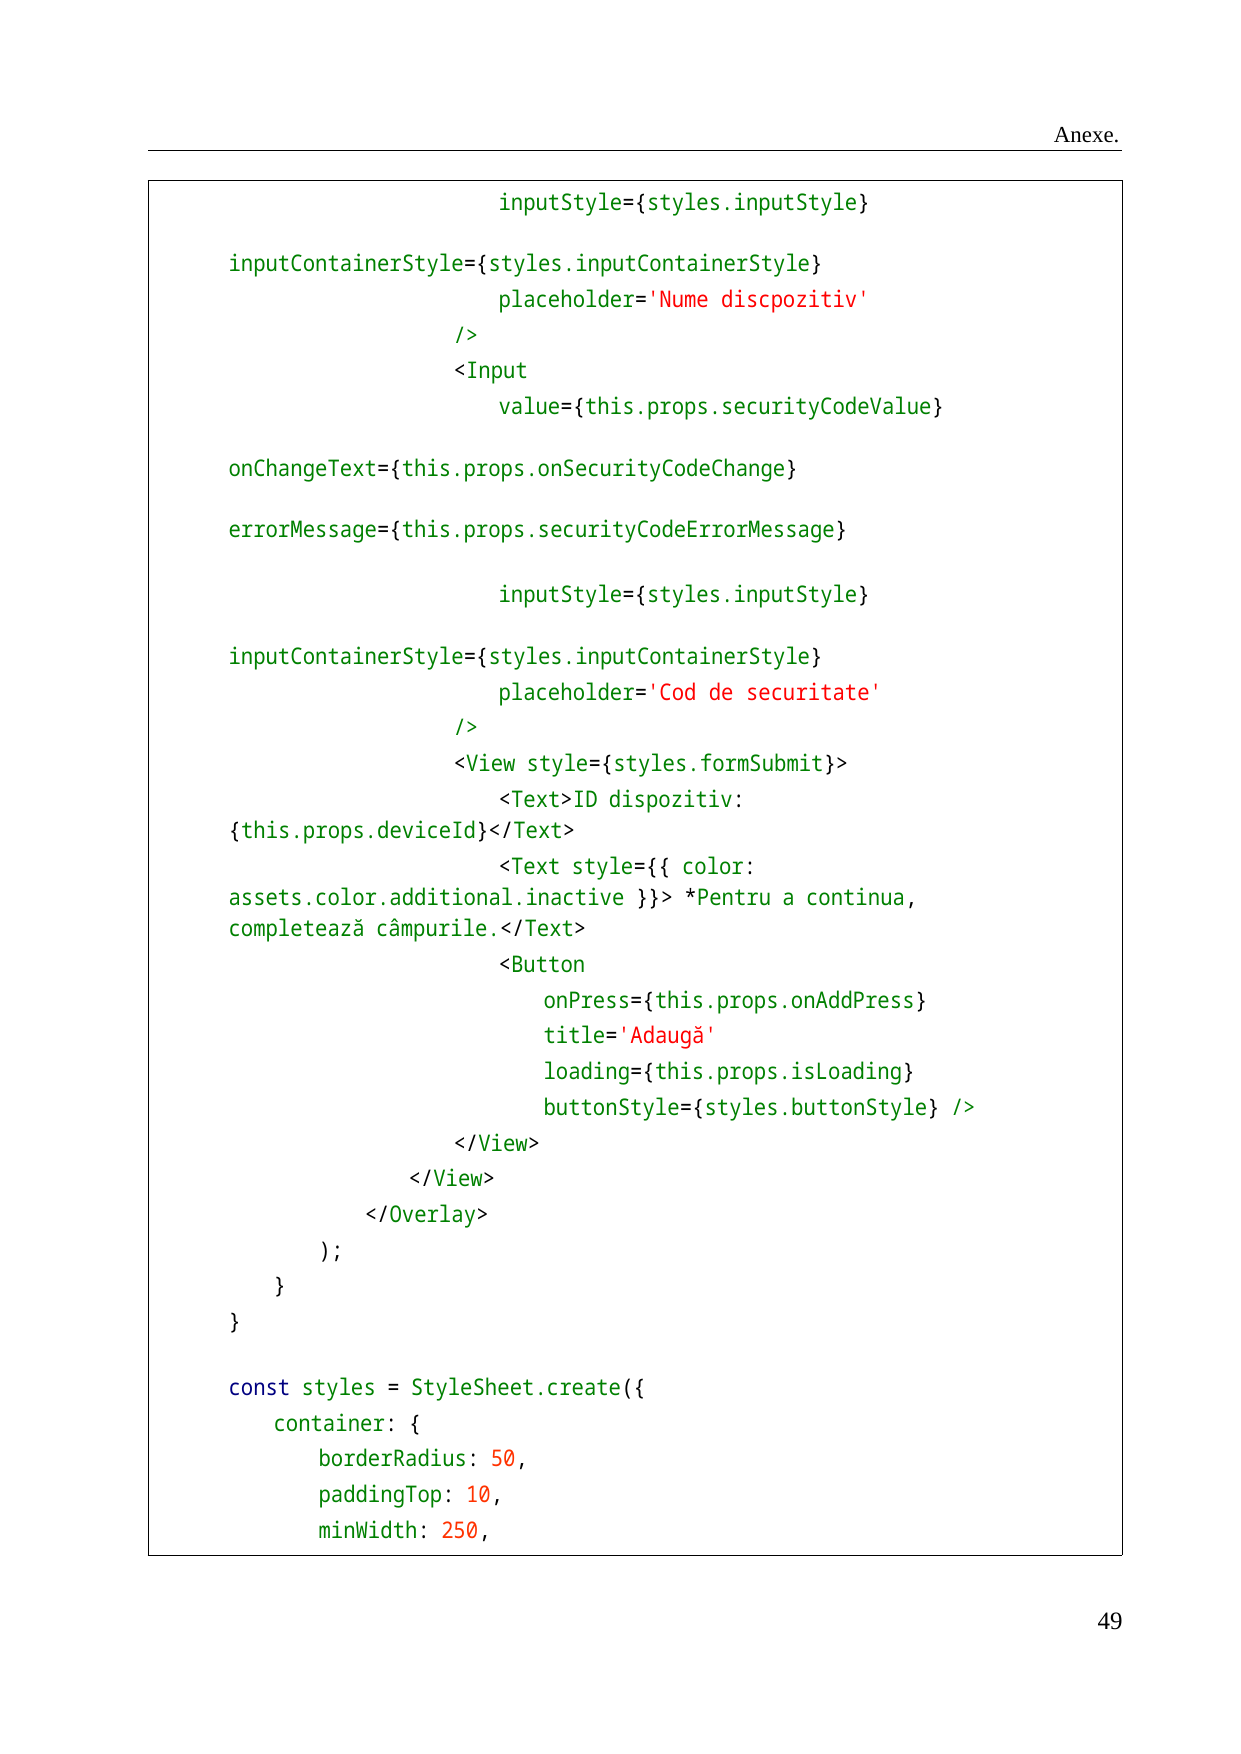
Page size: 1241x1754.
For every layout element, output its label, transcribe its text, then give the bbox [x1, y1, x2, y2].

table_header inputStyle={styles.inputStyle} inputContainerStyle={styles.inputContainerStyle} placeholder='Nume discpozitiv' /> <Input value={this.props.securityCodeValue} onChangeText={this.props.onSecurityCodeChange} errorMessage={this.props.securityCodeErrorMessage} inputStyle={styles.inputStyle} inputContainerStyle={styles.inputContainerStyle} placeholder='Cod de securitate' /> <View style={styles.formSubmit}> <Text>ID dispozitiv: {this.props.deviceId}</Text> <Text style={{ color: assets.color.additional.inactive }}> *Pentru a continua, completează câmpurile.</Text> <Button onPress={this.props.onAddPress} title='Adaugă' loading={this.props.isLoading} buttonStyle={styles.buttonStyle} /> </View> </View> </Overlay> ); } } const styles = StyleSheet.create({ container: { borderRadius: 50, paddingTop: 10, minWidth: 250, [149, 181, 1122, 1555]
